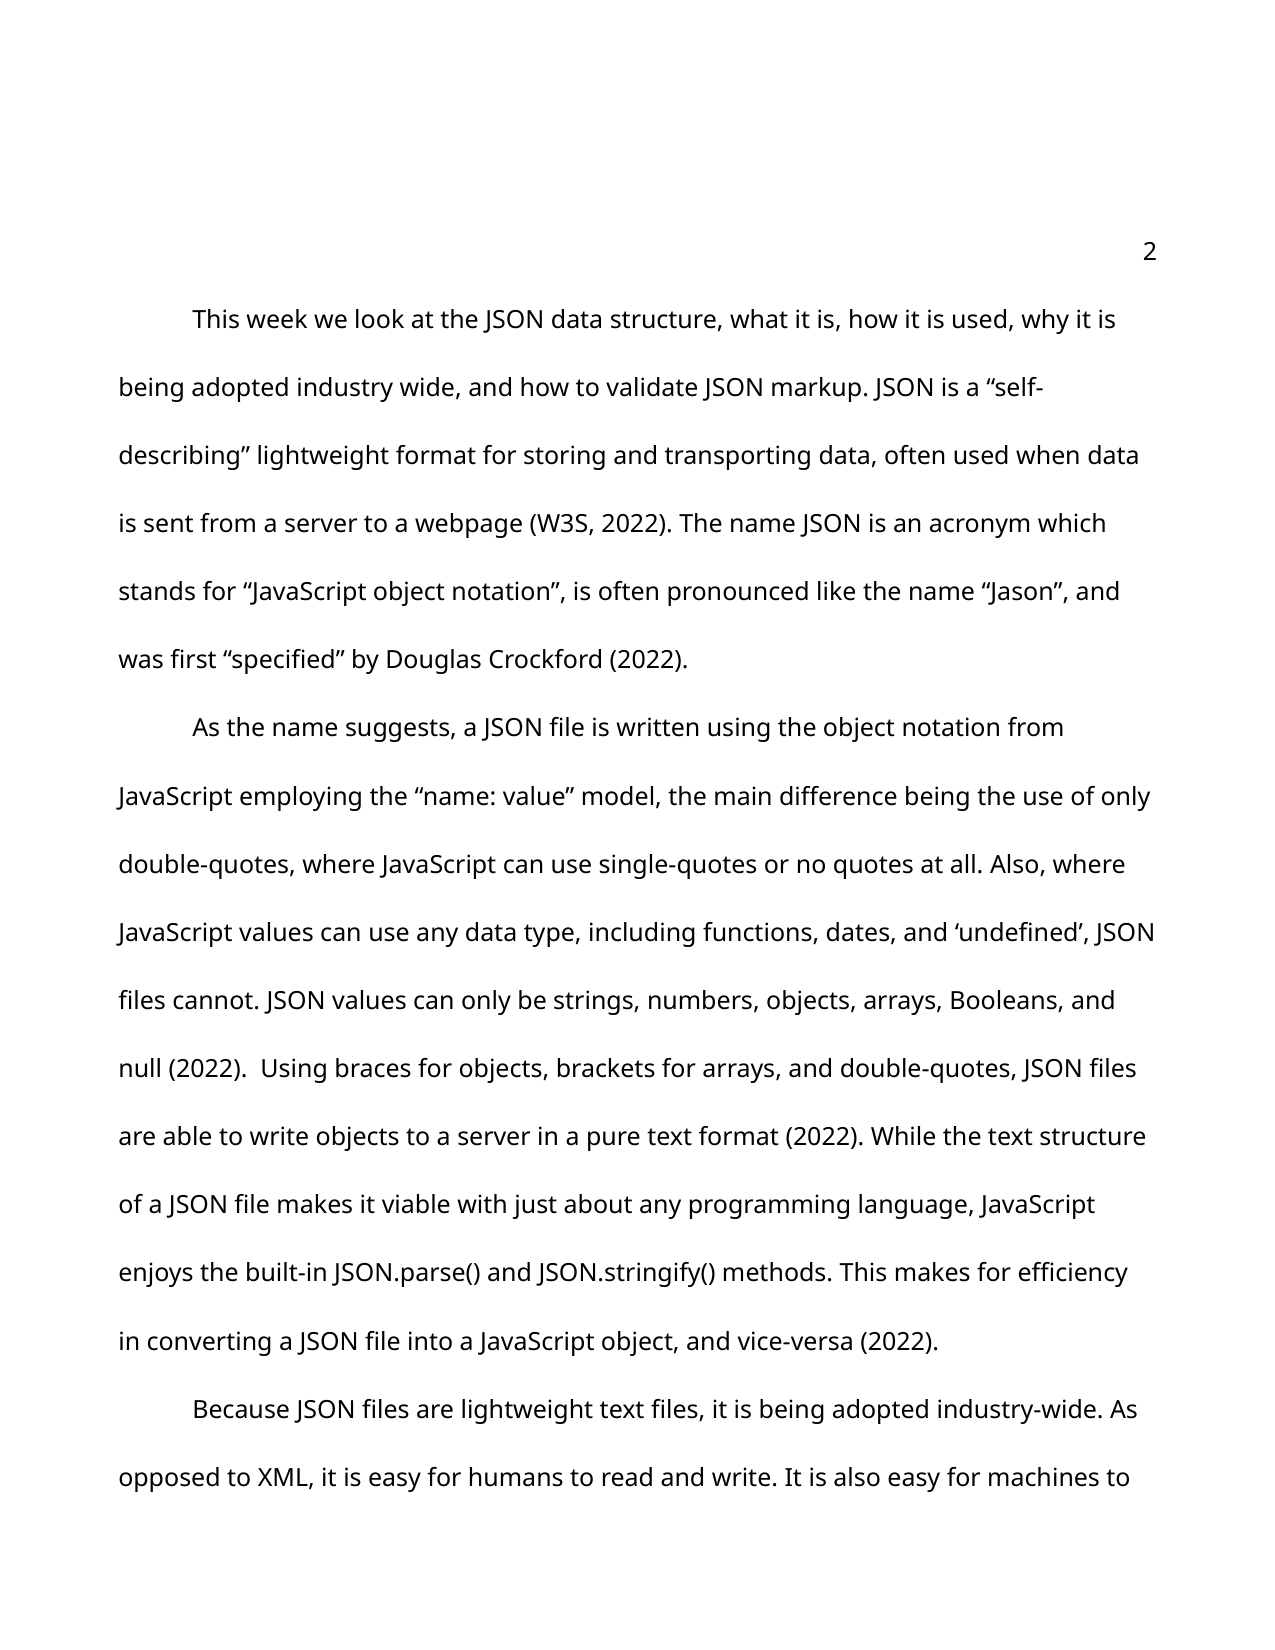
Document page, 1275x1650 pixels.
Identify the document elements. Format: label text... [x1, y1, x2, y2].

text 2 [118, 233, 1157, 267]
text This week we look at the JSON data structure, what it is, how it is used, why it is being adopted industry wide, and how to validate JSON markup. JSON is a “self-describing” lightweight format for storing and transporting data, often used when data is sent from a server to a webpage (W3S, 2022). The name JSON is an acronym which stands for “JavaScript object notation”, is often pronounced like the name “Jason”, and was first “specified” by Douglas Crockford (2022). [118, 301, 1157, 676]
text Because JSON files are lightweight text files, it is being adopted industry-wide. As opposed to XML, it is easy for humans to read and write. It is also easy for machines to [118, 1391, 1157, 1493]
text As the name suggests, a JSON file is written using the object notation from JavaScript employing the “name: value” model, the main difference being the use of only double-quotes, where JavaScript can use single-quotes or no quotes at all. Also, where JavaScript values can use any data type, including functions, dates, and ‘undefined’, JSON files cannot. JSON values can only be strings, numbers, objects, arrays, Booleans, and null (2022). Using braces for objects, brackets for arrays, and double-quotes, JSON files are able to write objects to a server in a pure text format (2022). While the text structure of a JSON file makes it viable with just about any programming language, JavaScript enjoys the built-in JSON.parse() and JSON.stringify() methods. This makes for efficiency in converting a JSON file into a JavaScript object, and vice-versa (2022). [118, 710, 1157, 1357]
